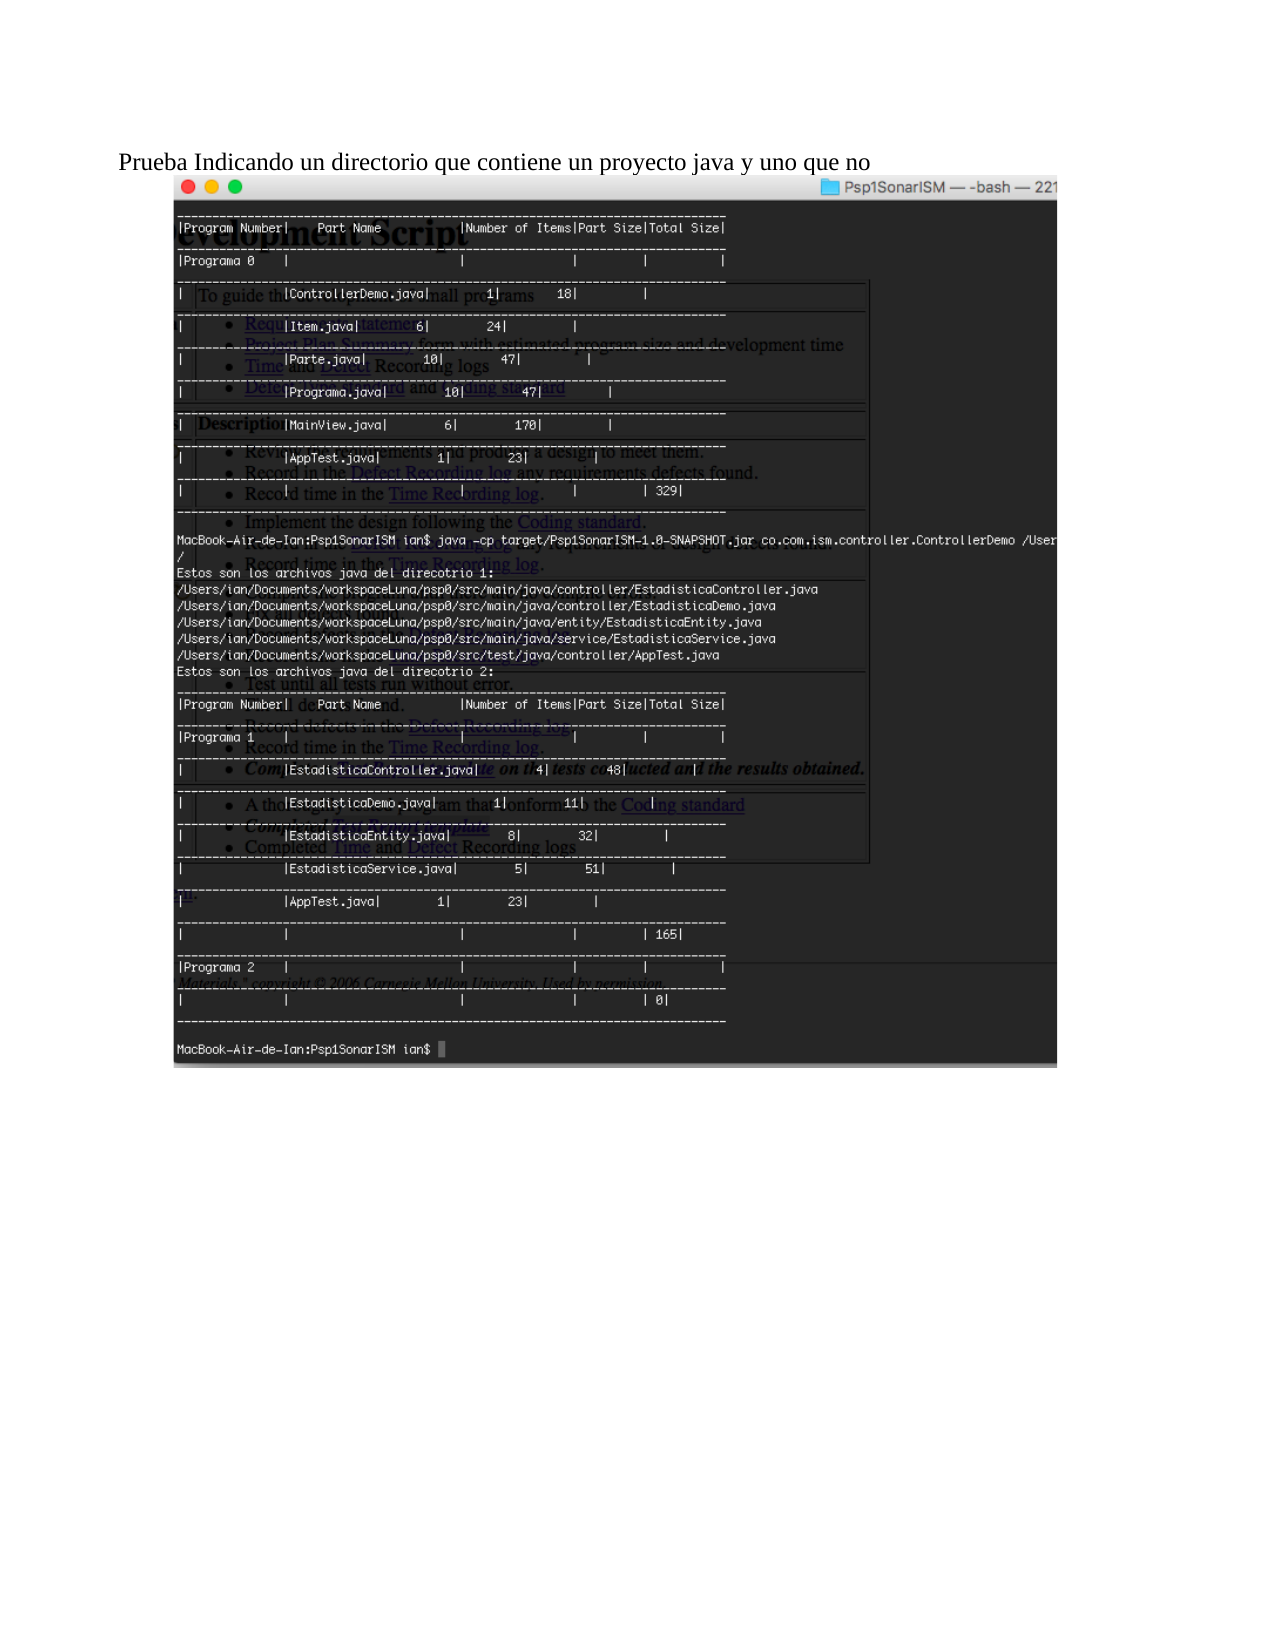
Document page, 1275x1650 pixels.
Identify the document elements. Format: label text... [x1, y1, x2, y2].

picture [173, 175, 1058, 1068]
text Prueba Indicando un directorio que contiene un proyecto java y uno que no [118, 147, 1157, 176]
